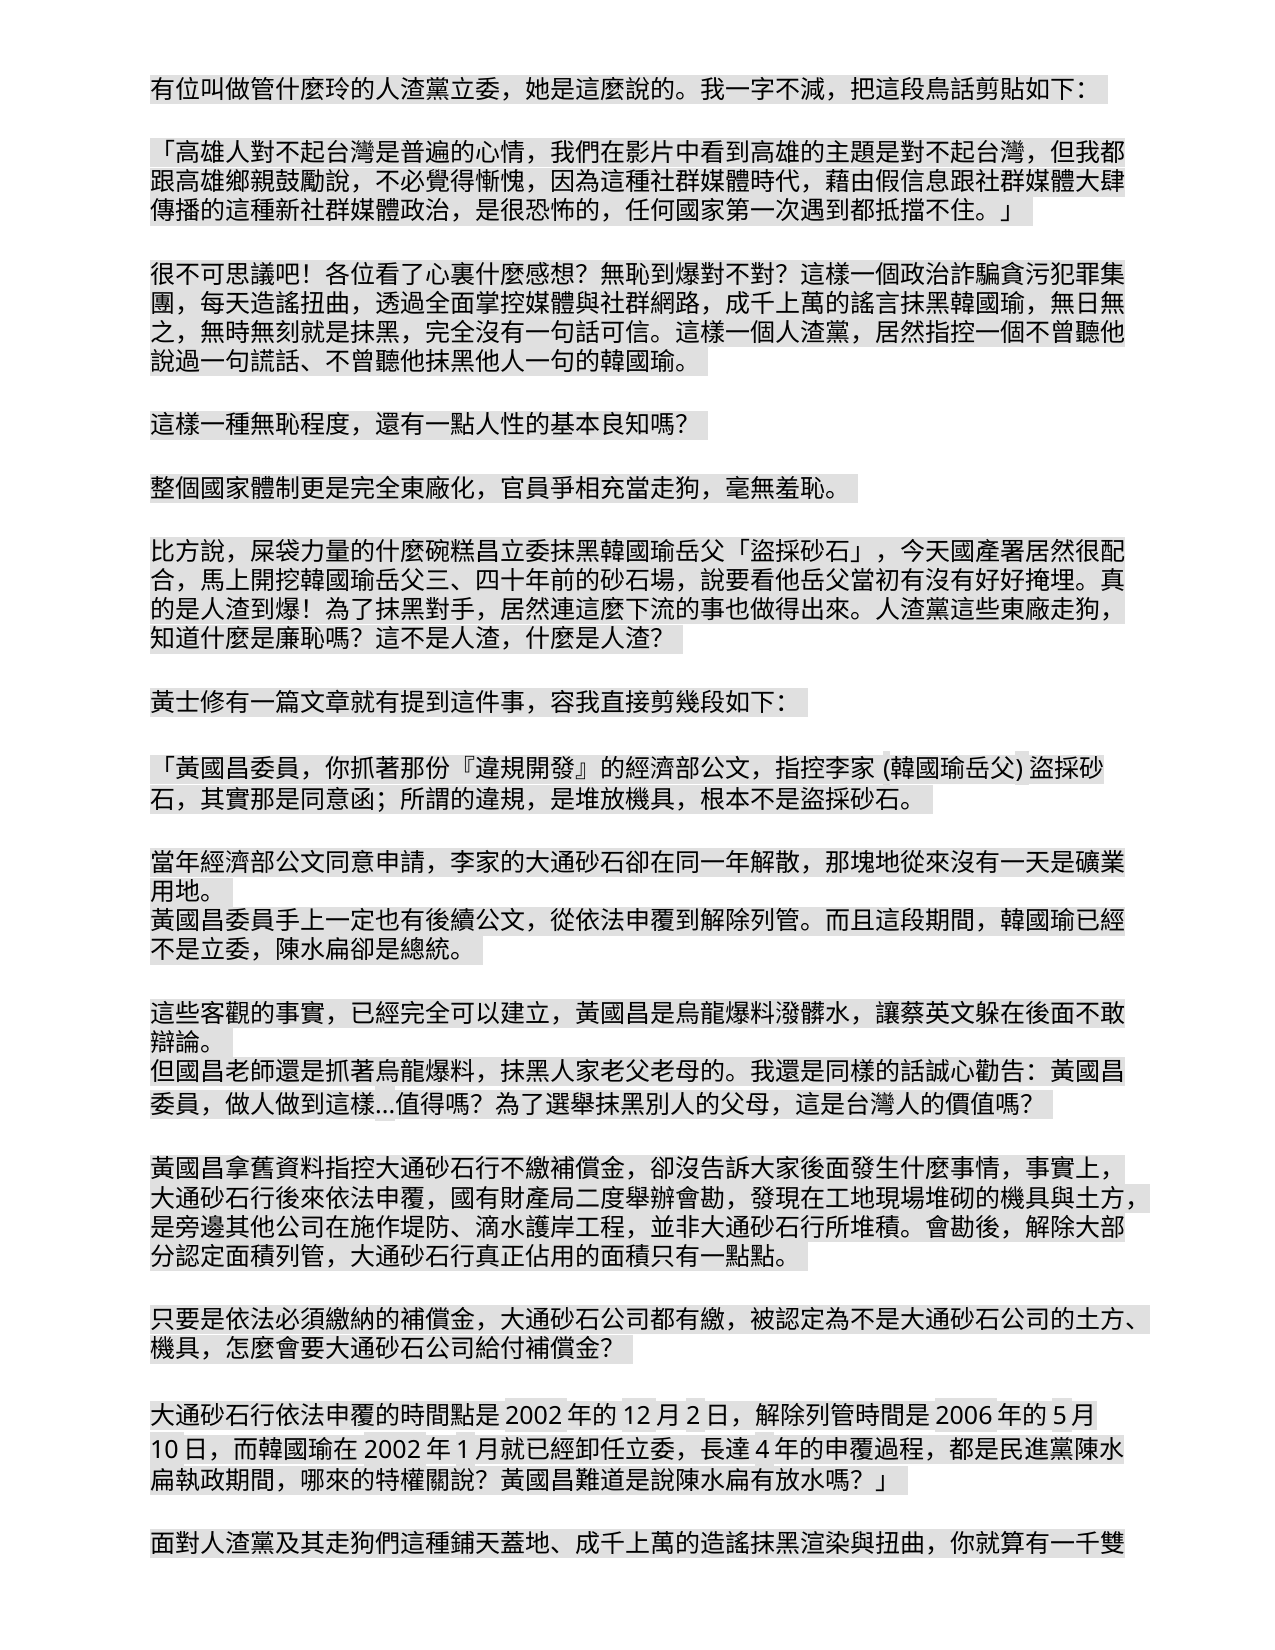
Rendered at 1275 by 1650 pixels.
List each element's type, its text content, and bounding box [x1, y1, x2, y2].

text 卡韓政變 (205)：你真的能忍受人渣黨之六字訣？ 陳真 2019. 12. 18. 民進黨其實才是真正的「無色覺醒」，他是「超越」統獨的；除了利益，沒有什麼是他所真正在乎。所謂執政，就跟土匪打家劫舍一樣，腦子裏沒有在想未來，他只想著當下： 「我能搶多少？別人搶了那麼多，而我怎麼只搶了一點點？豈有此理！」 於是，大家爭先恐後搶女人，搶黃金，搶土地，搶位置，金銀財寶我都要，沐猴而冠，立地為王，儘情揮霍。 所謂姦、殺、擄、掠，外加一個「騙」字和「買」字，人渣黨執政基本上就靠這六字訣飛黃騰達，吃得腦滿腸肥；詐騙造謠栽贓抹黑，無日無之，收買爪牙走狗，供其驅使。「騙」與「買」是基本手段，目的則是口袋飽滿，吃香喝辣，夜夜笙歌，玩女人，殺異己，卡位搶資源，綁架整個台灣，為其所用，幹了這一票，幾十輩子吃喝不盡。 對於這樣一個禍害社會的政治黑幫，我心裏只有一個恨字。媽的，真是有夠貪婪骯髒的一群人，每天就是造謠造謠造謠，每天就是吃吃吃吃吃吃吃，什麼都要吃，永遠吃不飽。 跟這樣一個人渣黨一起生活在這島上，真是有夠痛苦。每天就是眼睜睜看著這樣一群下三濫的人渣歹徒為非作歹，傷害異己，不擇手段，無所不用其極。 各位捫心自問，你真的不會感到厭煩？不會痛恨？ 這個人渣黨及其走狗與尾巴黨們，幾時曾經平平實實地說過一句真實的指控或陳述？幾乎是零！幾乎沒有一句話可信，幾乎沒有一句話不是扭曲，更是絕對沒有一句理想出於真心，每天就是騙騙騙，造謠抹黑，不擇手段傷害異己、掠奪權位；每天就是盤算著怎麼撈錢卡位搶資源，毫無半點做為一個人的基本廉恥與良知。 尤有甚者，摧毀整個文官體系，做為其東廠走狗，操弄國家機器為非作歹，用納稅人血汗錢餵養網軍、媒體與文人走狗，為其效力。 最近人渣黨居然還拍影片，叫高雄人要跟台灣道歉，說高雄人選出韓國瑜就是對不起台灣，還叫台中市民要跟那個落選的市長候選人叫什麼啥小龍的道歉。媽的，我真是不知道該怎麼說。 有位叫做管什麼玲的人渣黨立委，她是這麼說的。我一字不減，把這段鳥話剪貼如下： 「高雄人對不起台灣是普遍的心情，我們在影片中看到高雄的主題是對不起台灣，但我都跟高雄鄉親鼓勵說，不必覺得慚愧，因為這種社群媒體時代，藉由假信息跟社群媒體大肆傳播的這種新社群媒體政治，是很恐怖的，任何國家第一次遇到都抵擋不住。」 很不可思議吧！各位看了心裏什麼感想？無恥到爆對不對？這樣一個政治詐騙貪污犯罪集團，每天造謠扭曲，透過全面掌控媒體與社群網路，成千上萬的謠言抹黑韓國瑜，無日無之，無時無刻就是抹黑，完全沒有一句話可信。這樣一個人渣黨，居然指控一個不曾聽他說過一句謊話、不曾聽他抹黑他人一句的韓國瑜。 這樣一種無恥程度，還有一點人性的基本良知嗎？ 整個國家體制更是完全東廠化，官員爭相充當走狗，毫無羞恥。 比方說，屎袋力量的什麼碗糕昌立委抹黑韓國瑜岳父「盜採砂石」，今天國產署居然很配合，馬上開挖韓國瑜岳父三、四十年前的砂石場，說要看他岳父當初有沒有好好掩埋。真的是人渣到爆！為了抹黑對手，居然連這麼下流的事也做得出來。人渣黨這些東廠走狗，知道什麼是廉恥嗎？這不是人渣，什麼是人渣？ 黃士修有一篇文章就有提到這件事，容我直接剪幾段如下： 「黃國昌委員，你抓著那份『違規開發』的經濟部公文，指控李家 (韓國瑜岳父) 盜採砂石，其實那是同意函；所謂的違規，是堆放機具，根本不是盜採砂石。 當年經濟部公文同意申請，李家的大通砂石卻在同一年解散，那塊地從來沒有一天是礦業用地。 黃國昌委員手上一定也有後續公文，從依法申覆到解除列管。而且這段期間，韓國瑜已經不是立委，陳水扁卻是總統。 這些客觀的事實，已經完全可以建立，黃國昌是烏龍爆料潑髒水，讓蔡英文躲在後面不敢辯論。 但國昌老師還是抓著烏龍爆料，抹黑人家老父老母的。我還是同樣的話誠心勸告：黃國昌委員，做人做到這樣...值得嗎？為了選舉抹黑別人的父母，這是台灣人的價值嗎？ 黃國昌拿舊資料指控大通砂石行不繳補償金，卻沒告訴大家後面發生什麼事情，事實上，大通砂石行後來依法申覆，國有財產局二度舉辦會勘，發現在工地現場堆砌的機具與土方，是旁邊其他公司在施作堤防、滴水護岸工程，並非大通砂石行所堆積。會勘後，解除大部分認定面積列管，大通砂石行真正佔用的面積只有一點點。 只要是依法必須繳納的補償金，大通砂石公司都有繳，被認定為不是大通砂石公司的土方、機具，怎麼會要大通砂石公司給付補償金？ 大通砂石行依法申覆的時間點是2002年的12月2日，解除列管時間是2006年的5月10日，而韓國瑜在2002年1月就已經卸任立委，長達4年的申覆過程，都是民進黨陳水扁執政期間，哪來的特權關說？黃國昌難道是說陳水扁有放水嗎？」 面對人渣黨及其走狗們這種鋪天蓋地、成千上萬的造謠抹黑渲染與扭曲，你就算有一千雙手也不夠用，根本澄清不完，而且幾乎所有媒體與網路全掌控在人渣黨手上，你就算拼命澄清，事實上也還是一樣污名化。 各位真的覺得這樣一種「民主」讓你感到很驕傲？你真的「單純」到不知道台灣快被人渣們掏空？ 我看過、見過、聽過或認識幾十年來台灣的幾乎所有政治人物或檯面人物，請你告訴我，有幾個人是像韓國瑜這樣令人尊敬的？善良，廉潔，勤奮，體貼，聰明，正直，勇敢，誠實。至於其他政治人物，十之八九就是人渣不是嗎？(更不用說底下那些文人走狗) 要不就是高高在上的權貴階級。 不管是在人品上和能力上，韓國瑜都可以和比方說陳定南、林義雄、余登發、翁金珠、劉峰松、戴振耀、王建煊、孫運璿及趙耀東等人併列。這樣一個善良聰慧勤奮正直體恤眾生的好人，一年多來，居然每天被抹黑，竟然被齷齪骯髒貪腐到無法無天的人渣們給抹黑成低能猥瑣品性不端的混蛋廢物。 各位，如此不公不義無恥下流的事，無日無之地惡搞，你真的能忍受？真的都不會生氣？真的都沒有半點義憤？ 媽的，每天看這些人渣永無止盡的醜陋惡行，真是很痛苦。希望有一天可以親眼看到人渣們統統被繩之以法。希望有一天，政治可以恢復它應有的基本秩序與善惡是非，而不是斂財奪權的工具。 [150, 75, 1125, 1558]
